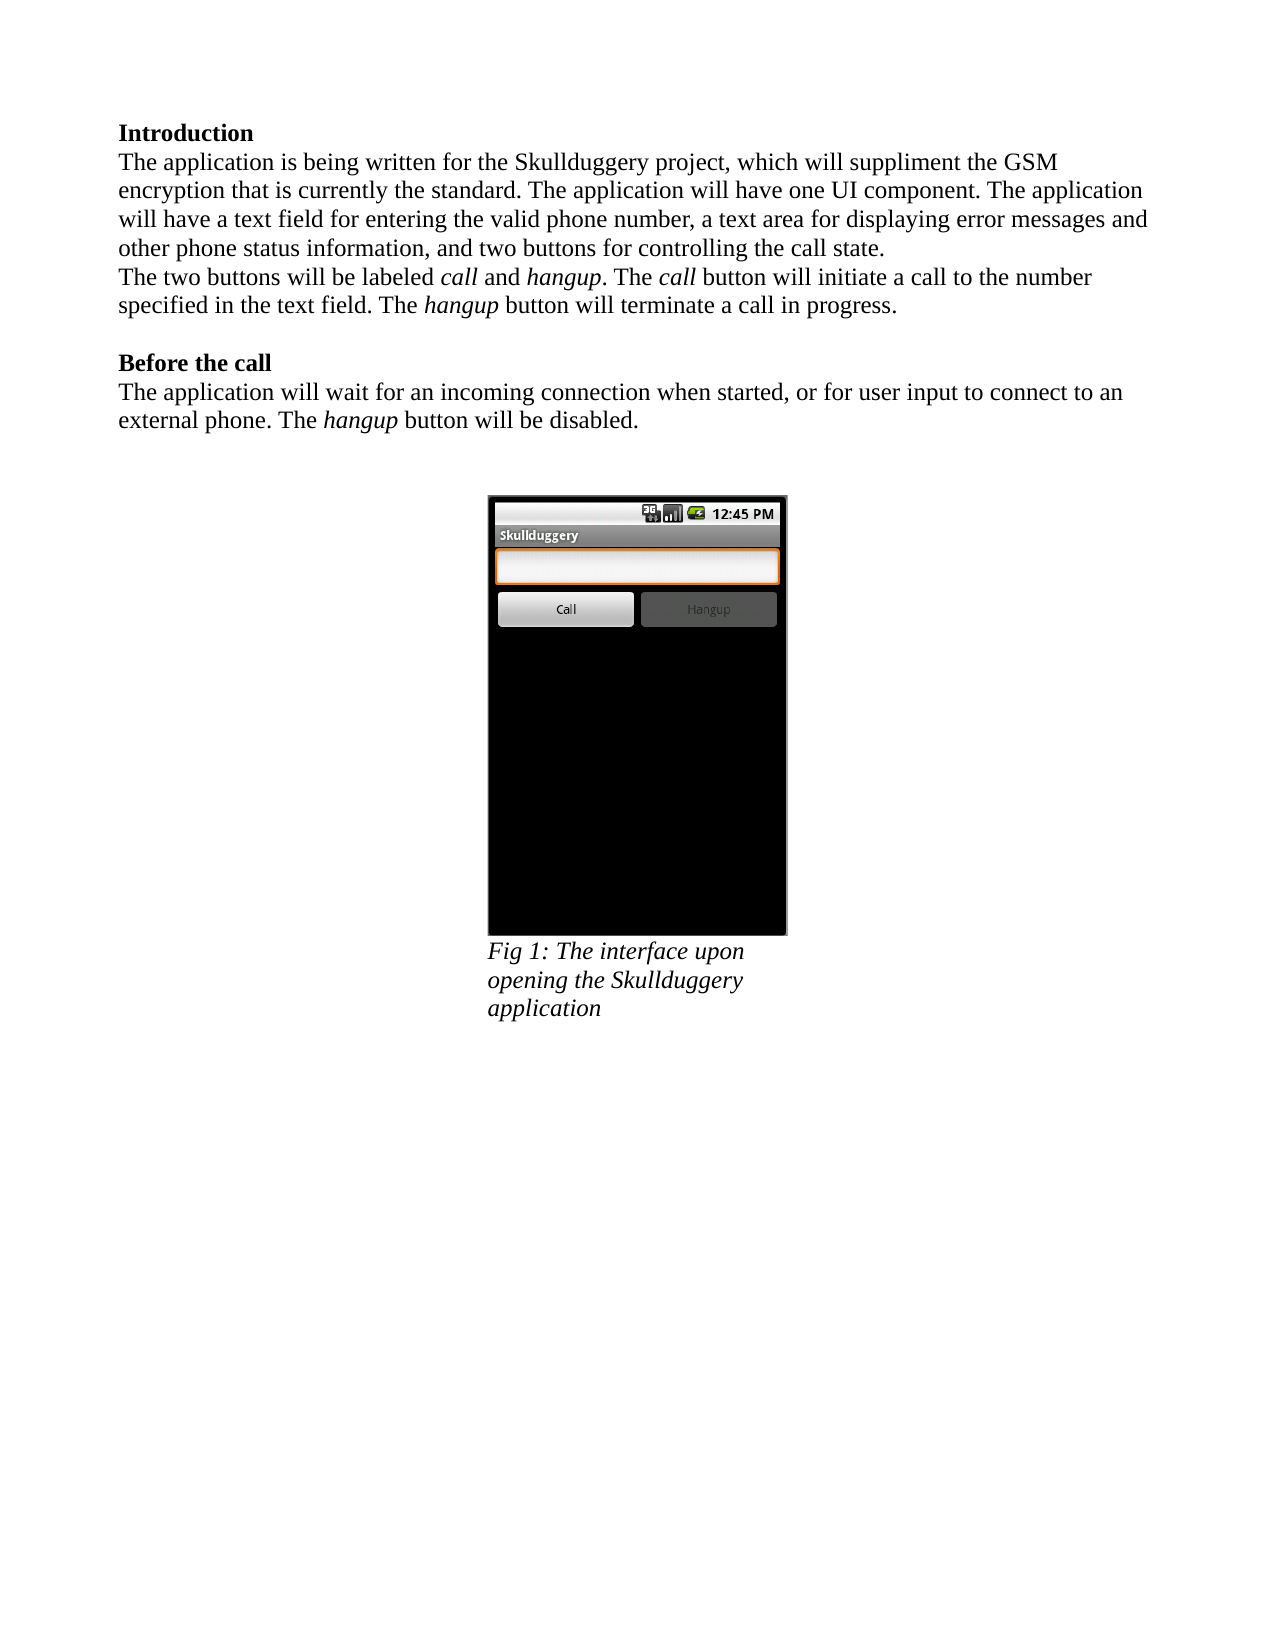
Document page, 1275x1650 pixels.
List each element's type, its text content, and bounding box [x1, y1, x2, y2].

text Introduction [118, 118, 1157, 147]
text The application is being written for the Skullduggery project, which will suppliment the GSM encryption that is currently the standard. The application will have one UI component. The application will have a text field for entering the valid phone number, a text area for displaying error messages and other phone status information, and two buttons for controlling the call state. [118, 147, 1157, 262]
text Before the call [118, 348, 1157, 377]
picture [487, 495, 788, 936]
text Fig 1: The interface upon opening the Skullduggery application [487, 936, 787, 1022]
text The two buttons will be labeled call and hangup. The call button will initiate a call to the number specified in the text field. The hangup button will terminate a call in progress. [118, 262, 1157, 319]
text The application will wait for an incoming connection when started, or for user input to connect to an external phone. The hangup button will be disabled. [118, 377, 1157, 434]
